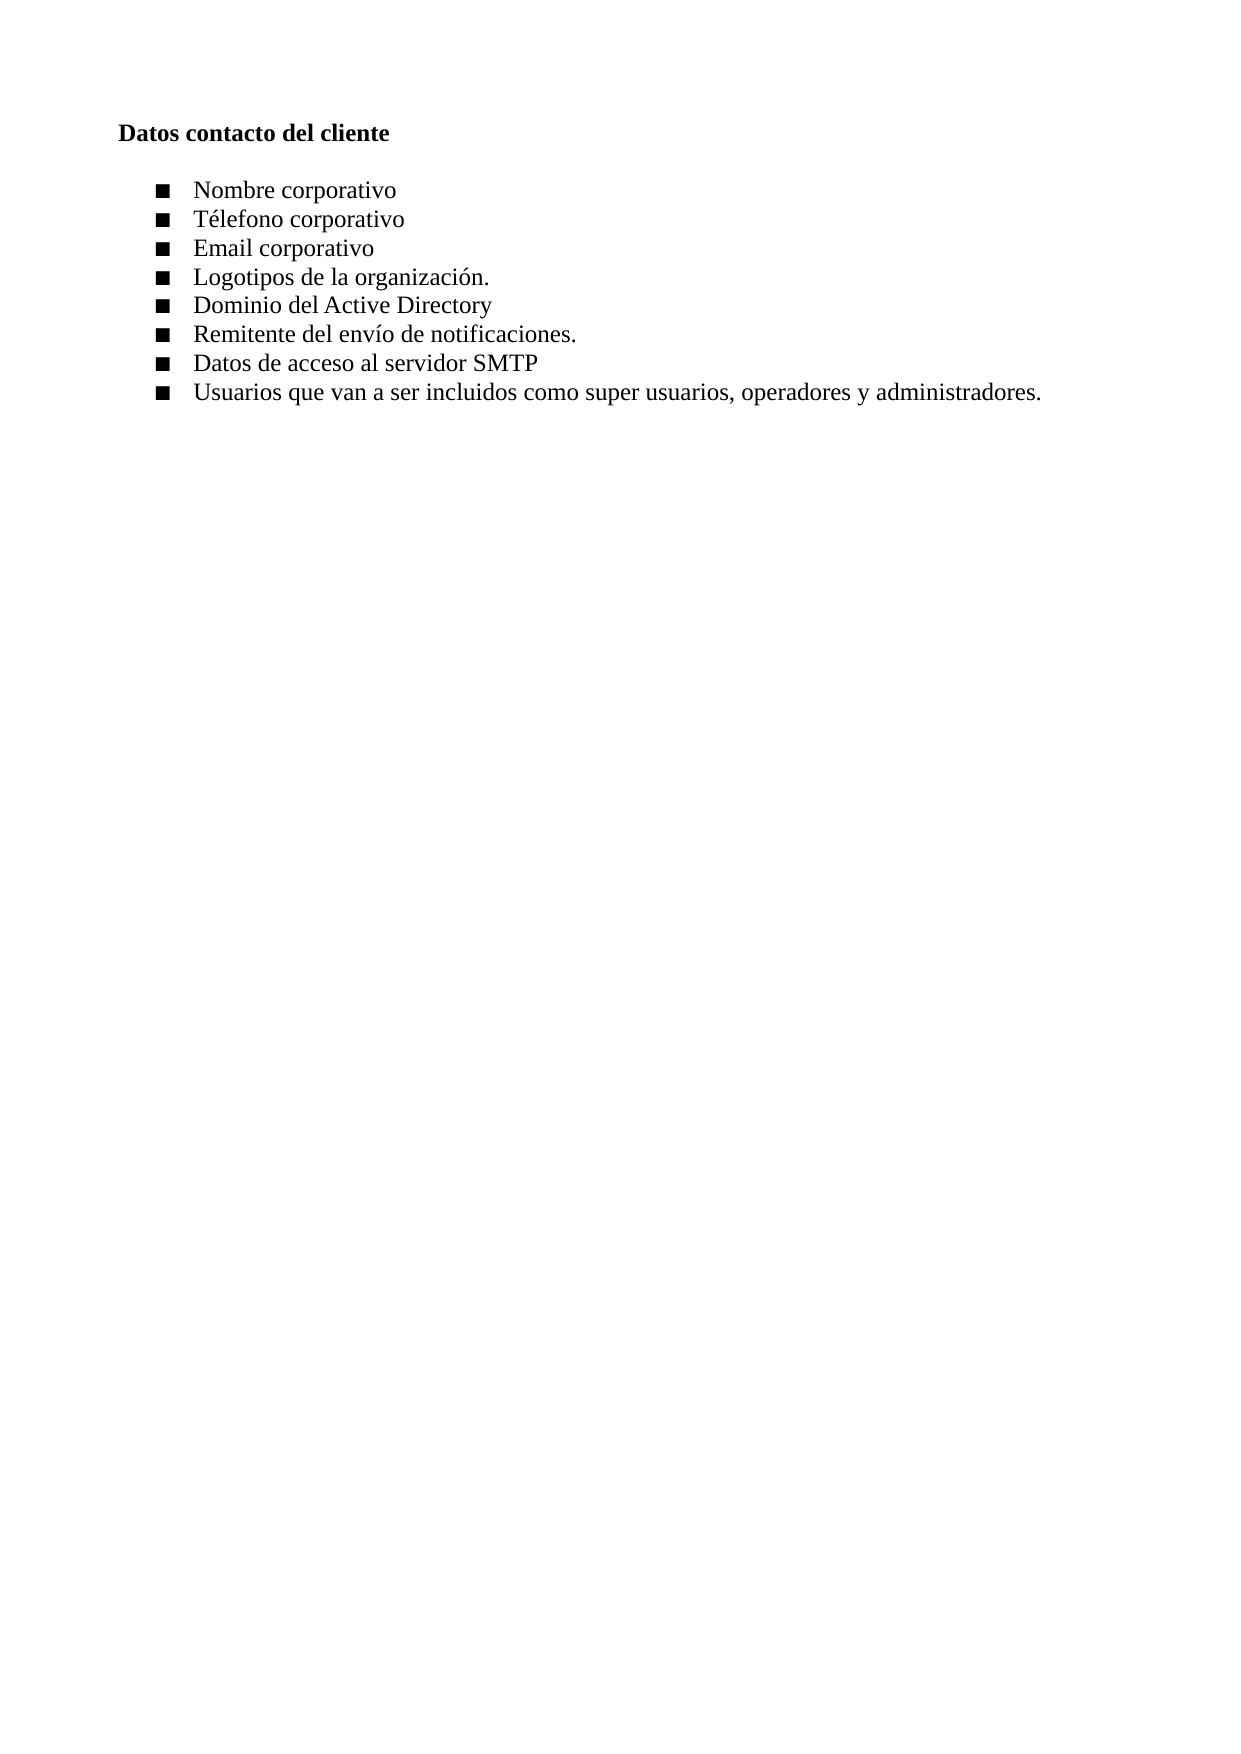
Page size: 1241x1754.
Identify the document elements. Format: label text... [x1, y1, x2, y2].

list Dominio del Active Directory [156, 291, 1122, 319]
list Email corporativo [156, 233, 1122, 262]
list Usuarios que van a ser incluidos como super usuarios, operadores y administradores. [156, 377, 1122, 406]
list Datos de acceso al servidor SMTP [156, 348, 1122, 377]
list Nombre corporativo [156, 176, 1122, 204]
list Télefono corporativo [156, 204, 1122, 233]
list Logotipos de la organización. [156, 262, 1122, 291]
text Datos contacto del cliente [118, 118, 1122, 147]
list Remitente del envío de notificaciones. [156, 319, 1122, 348]
